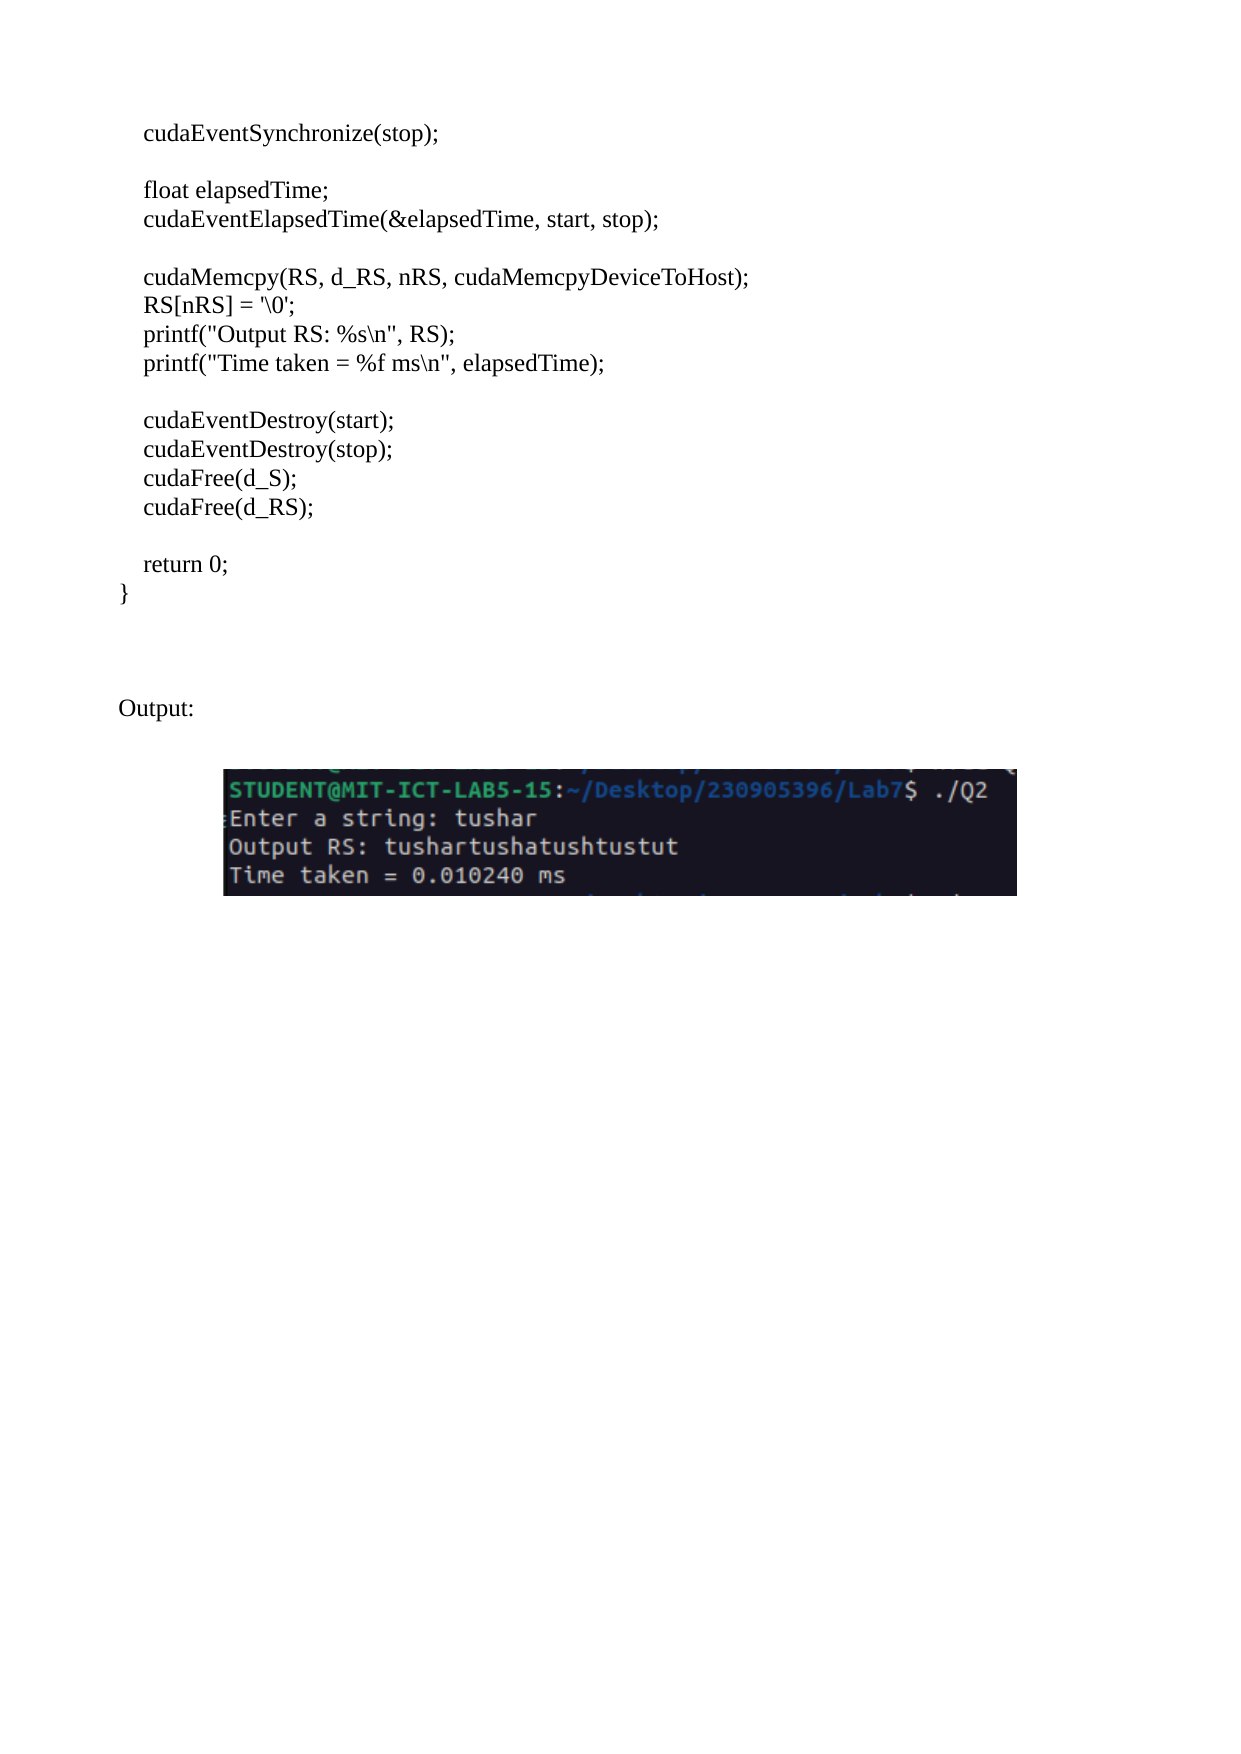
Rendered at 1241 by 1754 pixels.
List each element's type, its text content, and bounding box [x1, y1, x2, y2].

text cudaEventDestroy(stop); [118, 434, 1122, 463]
text float elapsedTime; [118, 176, 1122, 204]
text cudaEventElapsedTime(&elapsedTime, start, stop); [118, 204, 1122, 233]
text printf("Output RS: %s\n", RS); [118, 319, 1122, 348]
text printf("Time taken = %f ms\n", elapsedTime); [118, 348, 1122, 377]
text cudaFree(d_S); [118, 463, 1122, 492]
text cudaMemcpy(RS, d_RS, nRS, cudaMemcpyDeviceToHost); [118, 262, 1122, 291]
text cudaFree(d_RS); [118, 492, 1122, 521]
text cudaEventDestroy(start); [118, 406, 1122, 434]
picture [223, 769, 1017, 896]
text return 0; [118, 549, 1122, 578]
text RS[nRS] = '\0'; [118, 291, 1122, 319]
text Output: [118, 693, 1122, 722]
text cudaEventSynchronize(stop); [118, 118, 1122, 147]
text } [118, 578, 1122, 607]
